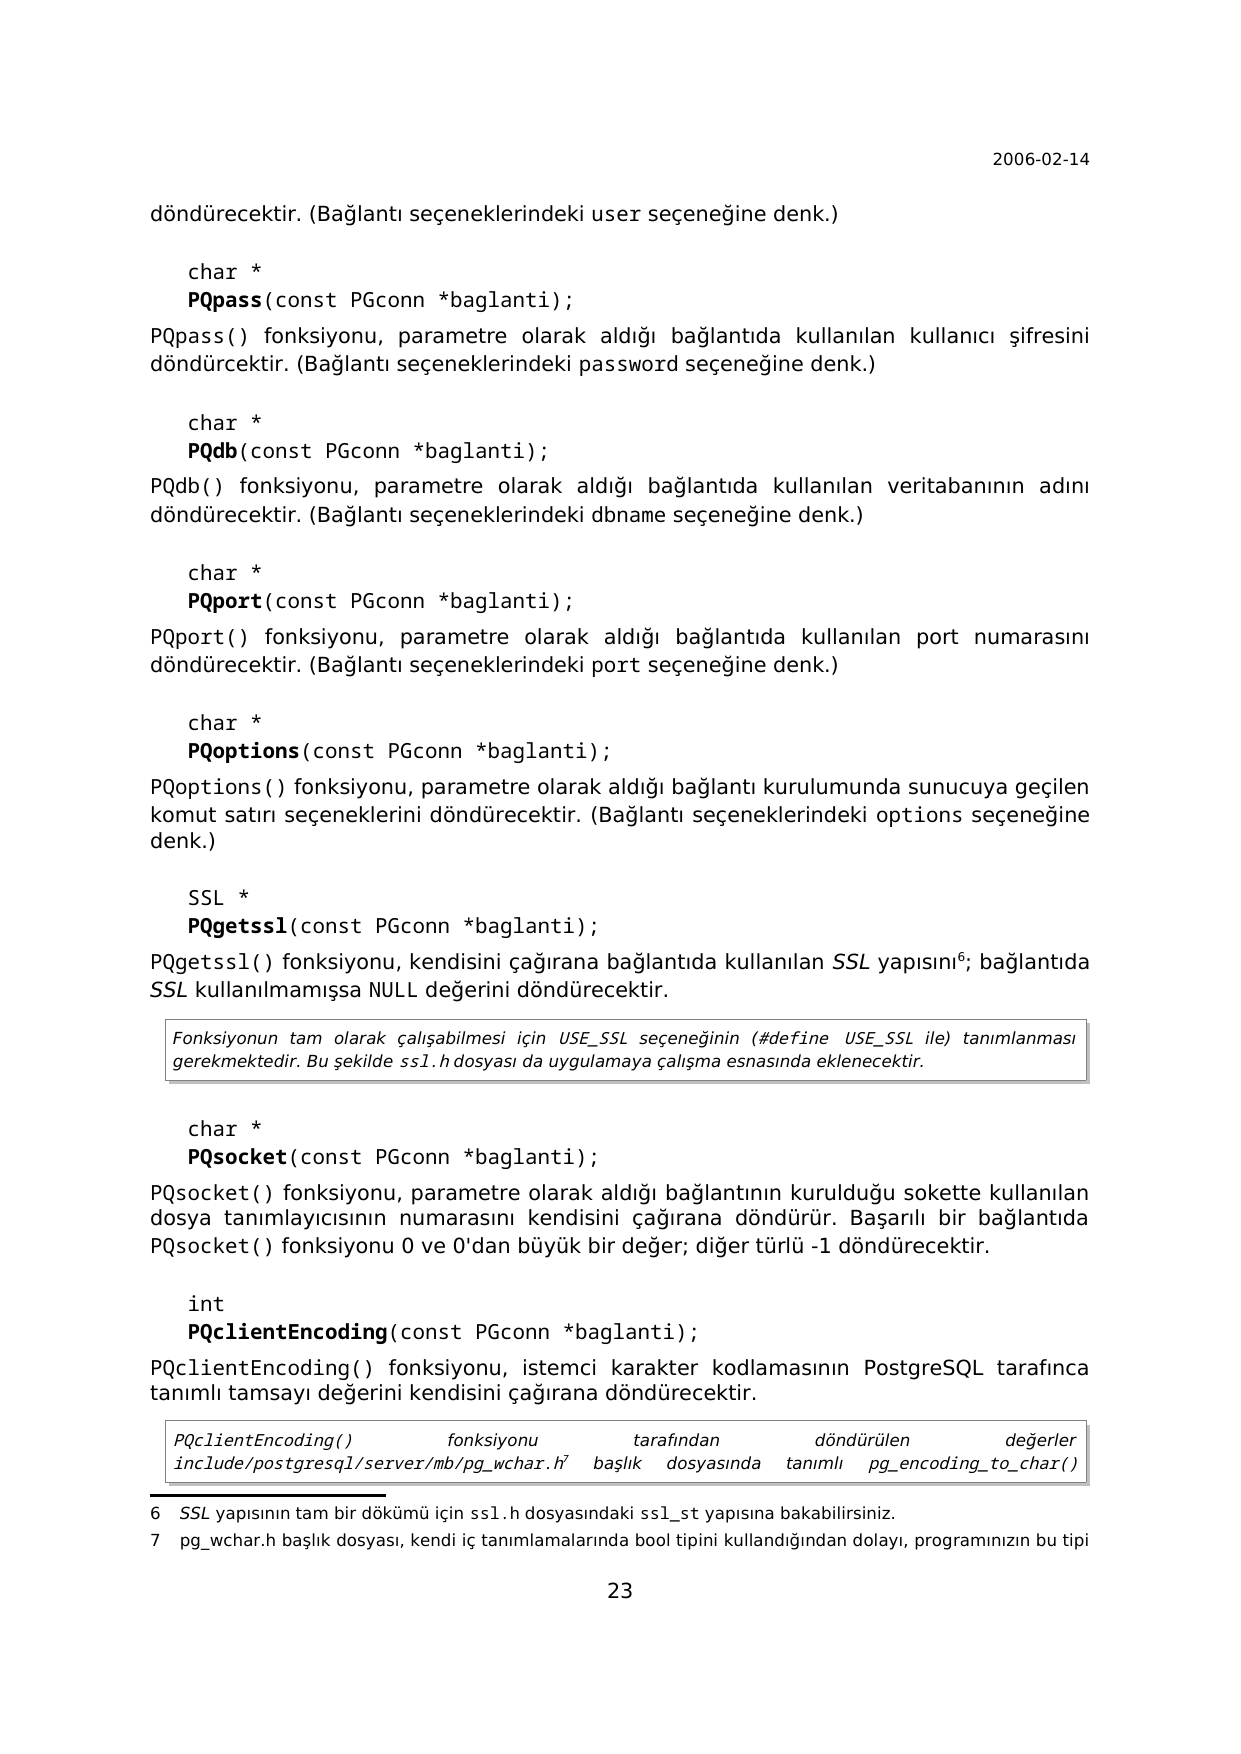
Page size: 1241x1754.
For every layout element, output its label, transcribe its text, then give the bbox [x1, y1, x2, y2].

text PQclientEncoding() fonksiyonu, istemci karakter kodlamasının PostgreSQL tarafınca tanımlı tamsayı değerini kendisini çağırana döndürecektir. [150, 1353, 1090, 1405]
text PQgetssl() fonksiyonu, kendisini çağırana bağlantıda kullanılan SSL yapısını; bağlantıda SSL kullanılmamışsa NULL değerini döndürecektir. [150, 947, 1090, 1003]
text char * PQpass(const PGconn *baglanti); [187, 257, 1090, 314]
text char * PQsocket(const PGconn *baglanti); [187, 1114, 1090, 1171]
text PQport() fonksiyonu, parametre olarak aldığı bağlantıda kullanılan port numarasını döndürecektir. (Bağlantı seçeneklerindeki port seçeneğine denk.) [150, 622, 1090, 678]
text döndürecektir. (Bağlantı seçeneklerindeki user seçeneğine denk.) [150, 199, 1090, 227]
text char * PQoptions(const PGconn *baglanti); [187, 708, 1090, 765]
text PQdb() fonksiyonu, parametre olarak aldığı bağlantıda kullanılan veritabanının adını döndürecektir. (Bağlantı seçeneklerindeki dbname seçeneğine denk.) [150, 472, 1090, 528]
text char * PQport(const PGconn *baglanti); [187, 558, 1090, 614]
text PQoptions() fonksiyonu, parametre olarak aldığı bağlantı kurulumunda sunucuya geçilen komut satırı seçeneklerini döndürecektir. (Bağlantı seçeneklerindeki options seçeneğine denk.) [150, 772, 1090, 853]
text SSL * PQgetssl(const PGconn *baglanti); [187, 883, 1090, 939]
text PQpass() fonksiyonu, parametre olarak aldığı bağlantıda kullanılan kullanıcı şifresini döndürcektir. (Bağlantı seçeneklerindeki password seçeneğine denk.) [150, 321, 1090, 378]
text Fonksiyonun tam olarak çalışabilmesi için USE_SSL seçeneğinin (#define USE_SSL ile) tanımlanması gerekmektedir. Bu şekilde ssl.h dosyası da uygulamaya çalışma esnasında eklenecektir. [166, 1020, 1086, 1080]
text PQclientEncoding() fonksiyonu tarafından döndürülen değerler include/postgresql/server/mb/pg_wchar.h başlık dosyasında tanımlı pg_encoding_to_char() [166, 1421, 1086, 1482]
text char * PQdb(const PGconn *baglanti); [187, 408, 1090, 464]
text SSL yapısının tam bir dökümü için ssl.h dosyasındaki ssl_st yapısına bakabilirsiniz. [150, 1502, 1090, 1524]
text PQsocket() fonksiyonu, parametre olarak aldığı bağlantının kurulduğu sokette kullanılan dosya tanımlayıcısının numarasını kendisini çağırana döndürür. Başarılı bir bağlantıda PQsocket() fonksiyonu 0 ve 0'dan büyük bir değer; diğer türlü -1 döndürecektir. [150, 1178, 1090, 1259]
text pg_wchar.h başlık dosyası, kendi iç tanımlamalarında bool tipini kullandığından dolayı, programınızın bu tipi [150, 1531, 1090, 1550]
text int PQclientEncoding(const PGconn *baglanti); [187, 1289, 1090, 1345]
